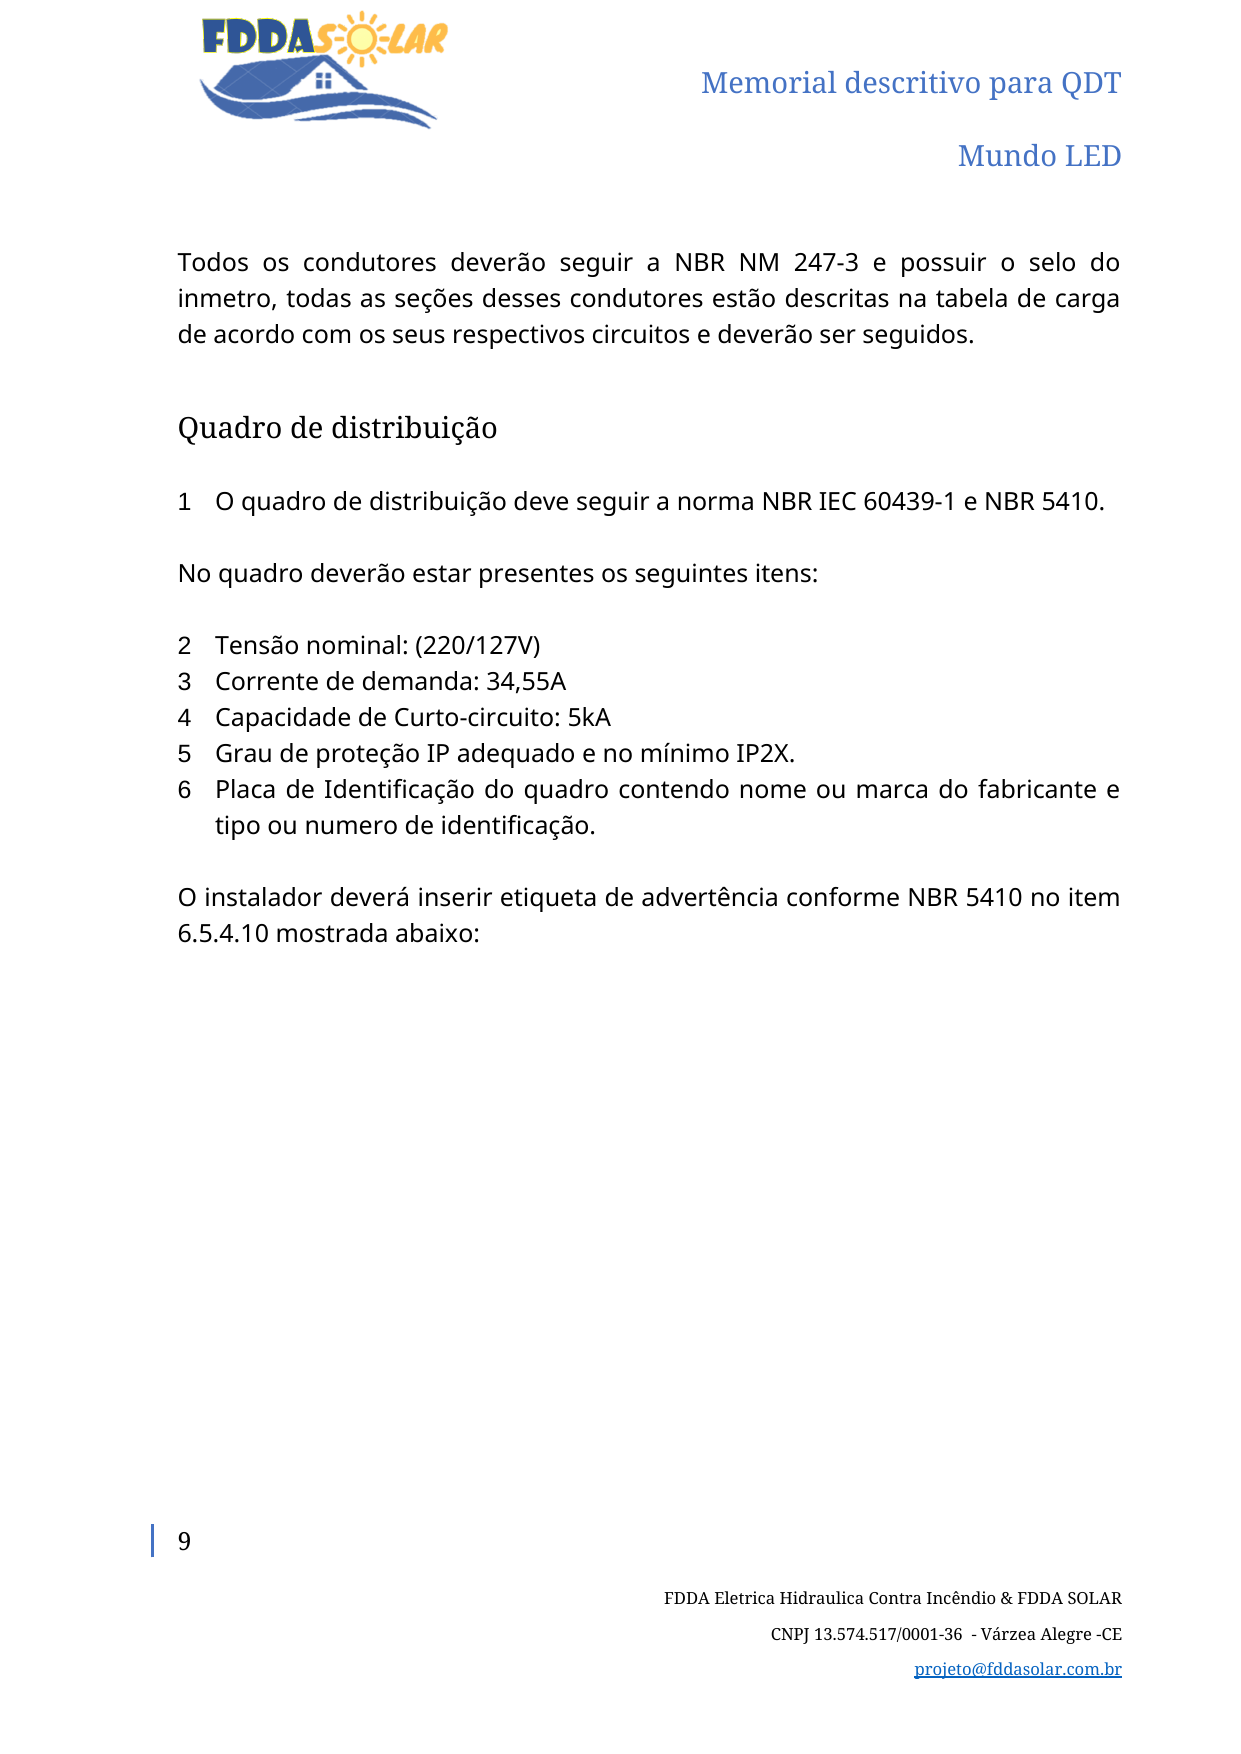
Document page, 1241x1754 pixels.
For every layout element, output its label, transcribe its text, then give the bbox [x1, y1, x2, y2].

list Corrente de demanda: 34,55A [177, 663, 1122, 699]
list Capacidade de Curto-circuito: 5kA [177, 699, 1122, 734]
text No quadro deverão estar presentes os seguintes itens: [177, 555, 1122, 591]
picture [120, 4, 524, 136]
list Placa de Identificação do quadro contendo nome ou marca do fabricante e tipo ou numero de identificação. [177, 771, 1122, 842]
list O quadro de distribuição deve seguir a norma NBR IEC 60439-1 e NBR 5410. [177, 483, 1122, 519]
text O instalador deverá inserir etiqueta de advertência conforme NBR 5410 no item 6.5.4.10 mostrada abaixo: [177, 878, 1122, 950]
list Grau de proteção IP adequado e no mínimo IP2X. [177, 734, 1122, 771]
list Tensão nominal: (220/127V) [177, 627, 1122, 663]
subtitle Quadro de distribuição [177, 391, 1122, 463]
text Todos os condutores deverão seguir a NBR NM 247-3 e possuir o selo do inmetro, todas as seções desses condutores estão descritas na tabela de carga de acordo com os seus respectivos circuitos e deverão ser seguidos. [177, 243, 1122, 351]
